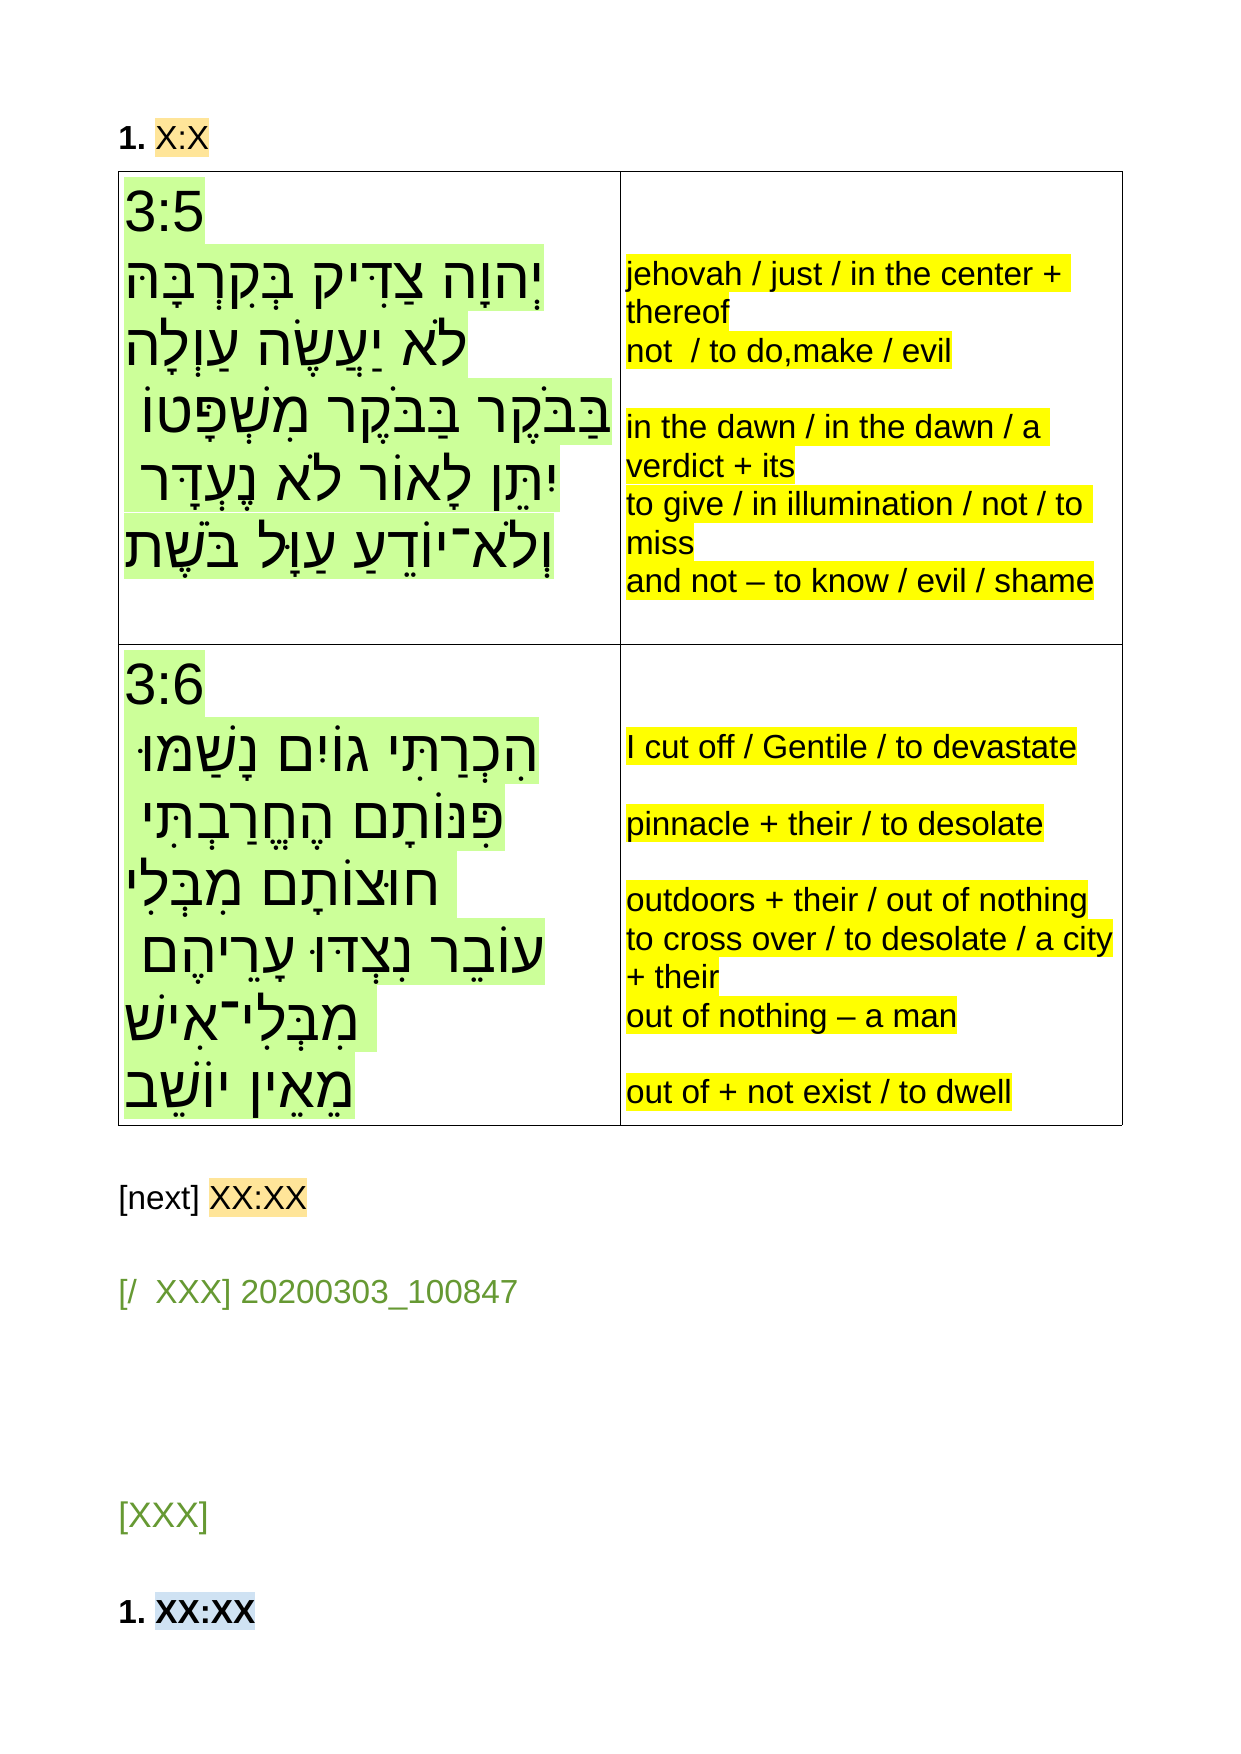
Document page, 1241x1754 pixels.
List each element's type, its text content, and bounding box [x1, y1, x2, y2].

text [next] XX:XX [118, 1178, 1122, 1217]
text [XXX] [118, 1494, 1122, 1535]
text 1. XX:XX [118, 1592, 1122, 1630]
table_cell 3:6 הִכְרַתִּי גוֹיִם נָשַׁמּוּ פִּנּוֹתָם הֶחֱרַבְתִּי חוּצוֹתָם מִבְּלִי עוֹבֵר נִצְדּוּ עָרֵיהֶם מִבְּלִי־אִישׁ מֵאֵין יוֹשֵׁב [119, 645, 620, 1125]
text [/ XXX] 20200303_100847 [118, 1272, 1122, 1311]
text 1. X:X [118, 118, 1122, 157]
table_header 3:5 יְהוָה צַדִּיק בְּקִרְבָּהּ לֹא יַעֲשֶׂה עַוְלָה בַּבֹּקֶר בַּבֹּקֶר מִשְׁפָּטוֹ יִתֵּן לָאוֹר לֹא נֶעְדָּר וְלֹא־יוֹדֵעַ עַוָּל בֹּשֶׁת [119, 172, 620, 644]
table_cell I cut off / Gentile / to devastate pinnacle + their / to desolate outdoors + their / out of nothing to cross over / to desolate / a city + their out of nothing – a man out of + not exist / to dwell [621, 645, 1122, 1125]
table_header jehovah / just / in the center + thereof not / to do,make / evil in the dawn / in the dawn / a verdict + its to give / in illumination / not / to miss and not – to know / evil / shame [621, 172, 1122, 644]
